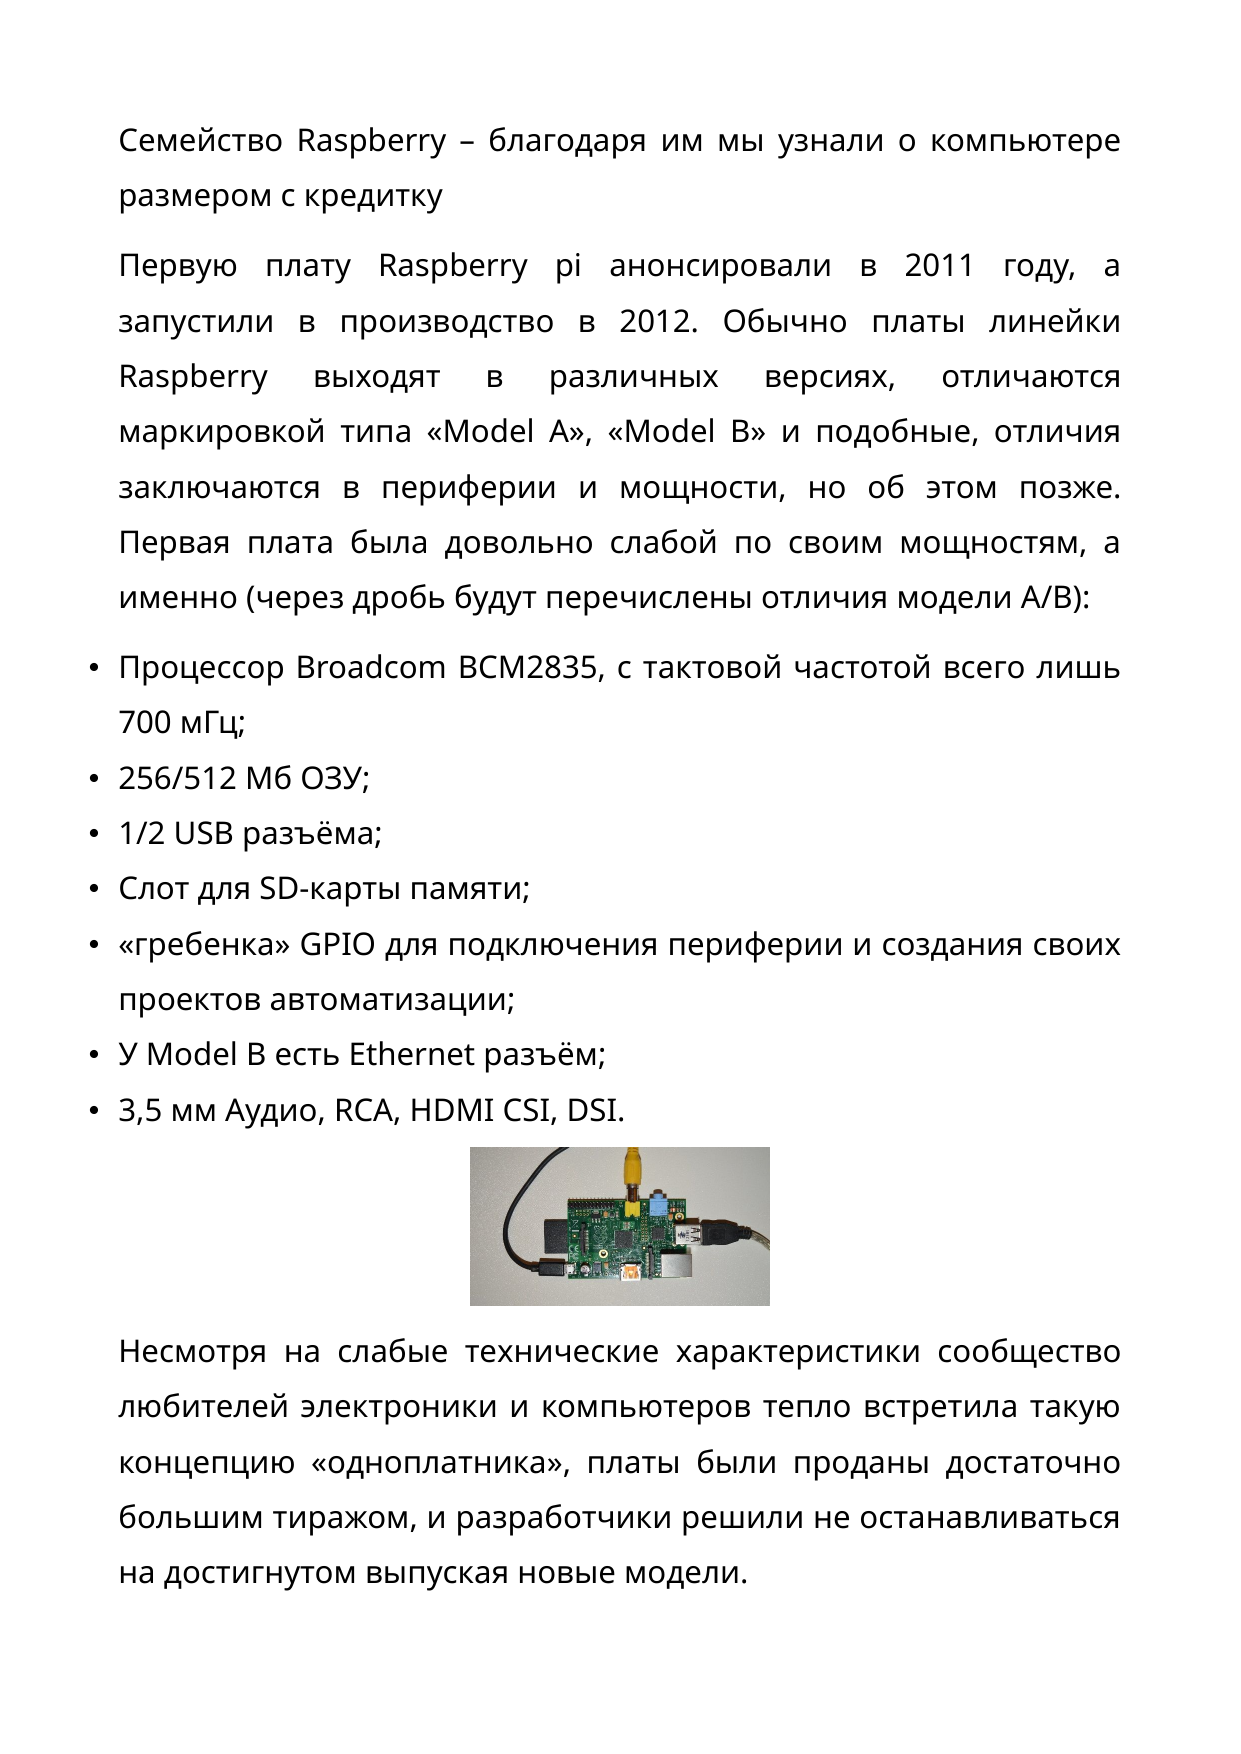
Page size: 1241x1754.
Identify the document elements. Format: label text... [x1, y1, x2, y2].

text Семейство Raspberry – благодаря им мы узнали о компьютере размером с кредитку [118, 118, 1122, 216]
list 256/512 Мб ОЗУ; [118, 756, 1122, 798]
list У Model B есть Ethernet разъём; [118, 1032, 1122, 1075]
text Несмотря на слабые технические характеристики сообщество любителей электроники и компьютеров тепло встретила такую концепцию «одноплатника», платы были проданы достаточно большим тиражом, и разработчики решили не останавливаться на достигнутом выпуская новые модели. [118, 1329, 1122, 1593]
list Процессор Broadcom BCM2835, с тактовой частотой всего лишь 700 мГц; [118, 645, 1122, 743]
list Слот для SD-карты памяти; [118, 866, 1122, 909]
picture [470, 1147, 770, 1306]
list 3,5 мм Аудио, RCA, HDMI CSI, DSI. [118, 1088, 1122, 1130]
list «гребенка» GPIO для подключения периферии и создания своих проектов автоматизации; [118, 922, 1122, 1019]
text Первую плату Raspberry pi анонсировали в 2011 году, а запустили в производство в 2012. Обычно платы линейки Raspberry выходят в различных версиях, отличаются маркировкой типа «Model A», «Model B» и подобные, отличия заключаются в периферии и мощности, но об этом позже. Первая плата была довольно слабой по своим мощностям, а именно (через дробь будут перечислены отличия модели А/В): [118, 243, 1122, 618]
list 1/2 USB разъёма; [118, 811, 1122, 854]
